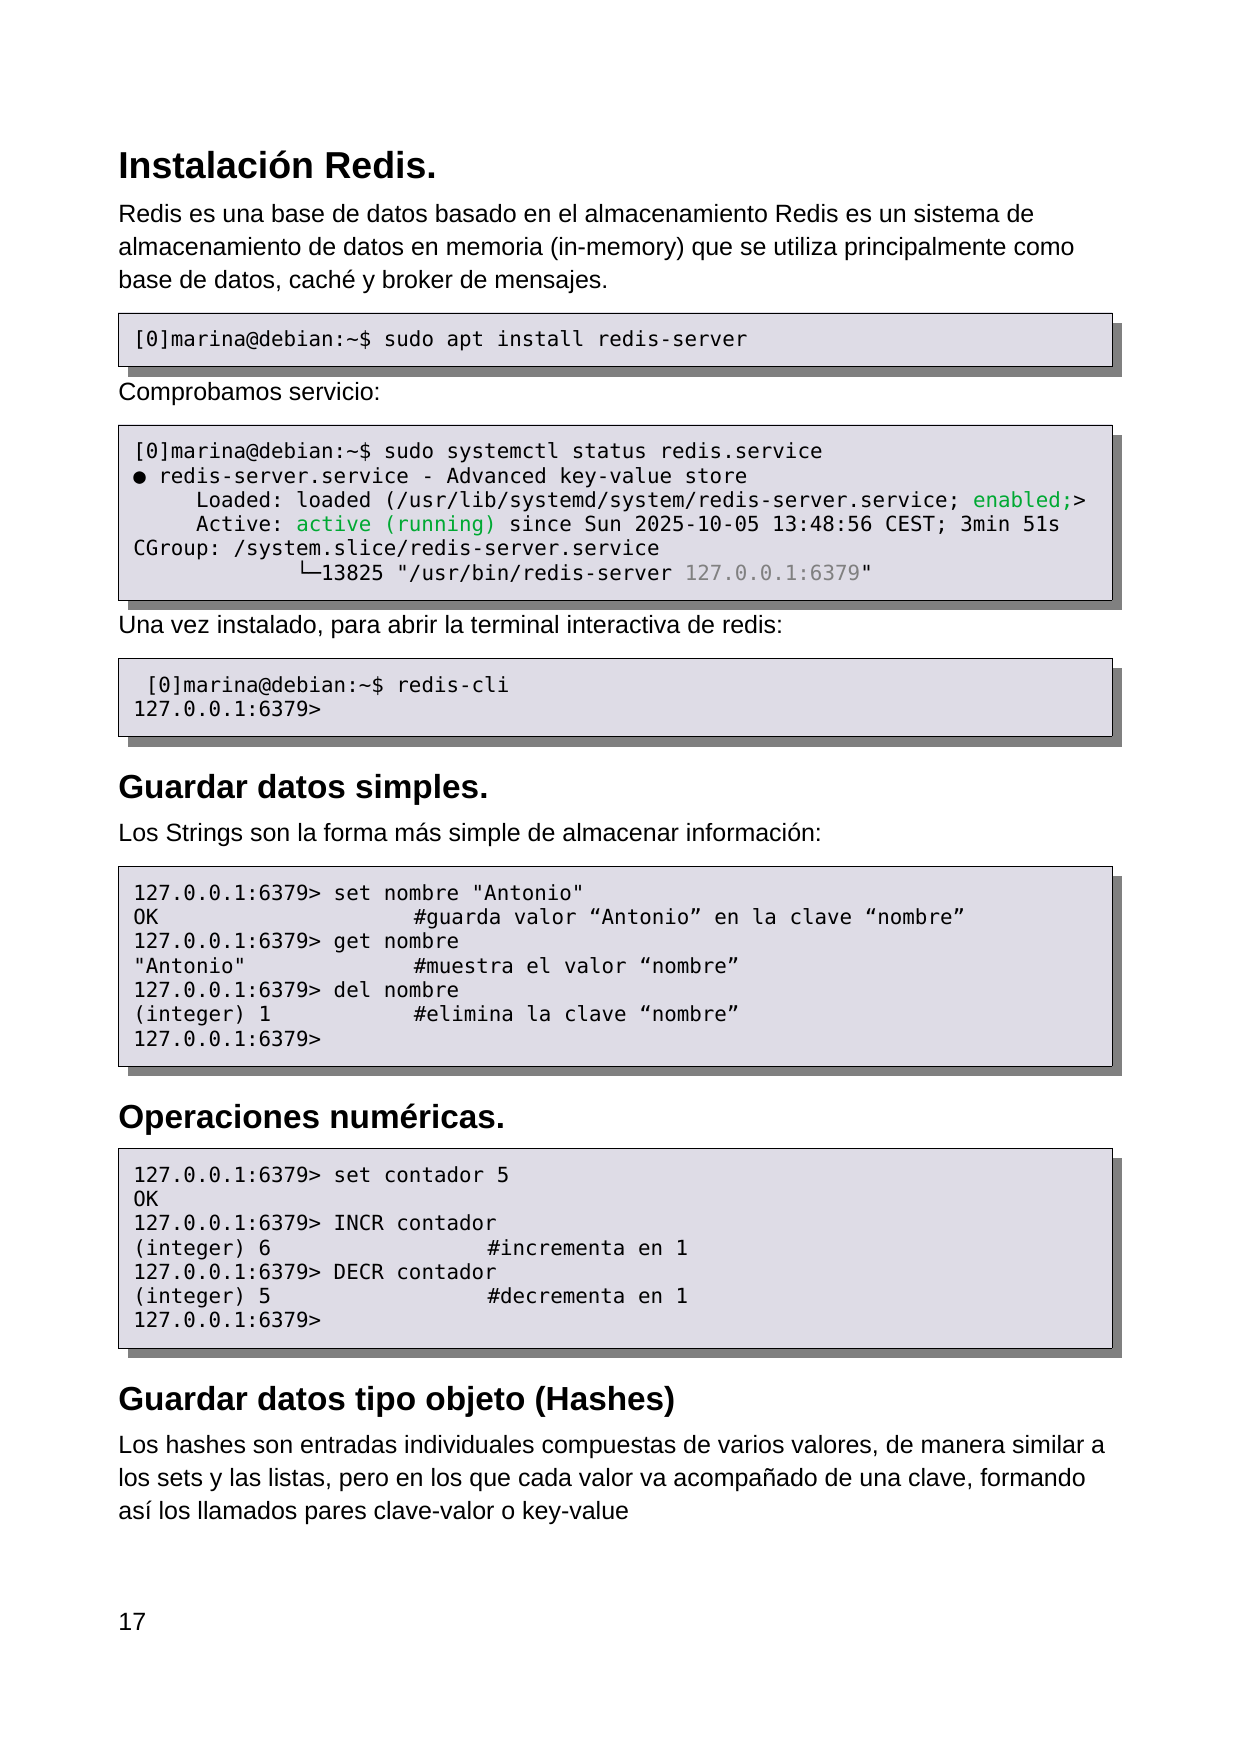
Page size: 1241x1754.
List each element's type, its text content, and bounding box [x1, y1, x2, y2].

text 127.0.0.1:6379> [119, 682, 1112, 736]
text Redis es una base de datos basado en el almacenamiento Redis es un sistema de almacenamiento de datos en memoria (in-memory) que se utiliza principalmente como base de datos, caché y broker de mensajes. [118, 199, 1122, 293]
text OK [449, 1172, 455, 1181]
text 127.0.0.1:6379> [119, 1012, 1112, 1066]
subtitle Guardar datos simples. [118, 767, 1122, 806]
text 127.0.0.1:6379> INCR contador [119, 1196, 1112, 1221]
subtitle Operaciones numéricas. [118, 1097, 1122, 1135]
text Una vez instalado, para abrir la terminal interactiva de redis: [118, 610, 1122, 639]
text 127.0.0.1:6379> get nombre [119, 914, 1112, 939]
text OK #guarda valor “Antonio” en la clave “nombre” [119, 890, 1112, 914]
text Loaded: loaded (/usr/lib/systemd/system/redis-server.service; enabled;> [119, 473, 1112, 497]
text 127.0.0.1:6379> [119, 1293, 1112, 1348]
text Comprobamos servicio: [118, 377, 1122, 406]
text OK [462, 1172, 468, 1181]
text "Antonio" #muestra el valor “nombre” [119, 939, 1112, 963]
text OK [399, 1172, 405, 1181]
text [0]marina@debian:~$ sudo apt install redis-server [119, 314, 1112, 366]
text (integer) 5 #decrementa en 1 [119, 1269, 1112, 1293]
text OK [186, 1172, 192, 1181]
text └─13825 "/usr/bin/redis-server 127.0.0.1:6379" [119, 546, 1112, 600]
text CGroup: /system.slice/redis-server.service [119, 522, 1112, 546]
subtitle Guardar datos tipo objeto (Hashes) [118, 1379, 1122, 1417]
text [0]marina@debian:~$ redis-cli [119, 659, 1112, 682]
subtitle Instalación Redis. [118, 143, 1122, 186]
text Los hashes son entradas individuales compuestas de varios valores, de manera similar a los sets y las listas, pero en los que cada valor va acompañado de una clave, formando así los llamados pares clave-valor o key-value [118, 1430, 1122, 1524]
text ● redis-server.service - Advanced key-value store [119, 449, 1112, 473]
text OK [119, 1172, 1112, 1196]
text 127.0.0.1:6379> del nombre [119, 963, 1112, 987]
text 127.0.0.1:6379> set nombre "Antonio" [119, 867, 1112, 890]
text 127.0.0.1:6379> set contador 5 [119, 1149, 1112, 1172]
text (integer) 6 #incrementa en 1 [119, 1221, 1112, 1245]
text 127.0.0.1:6379> DECR contador [119, 1245, 1112, 1269]
text OK [261, 1172, 267, 1181]
text Los Strings son la forma más simple de almacenar información: [118, 818, 1122, 847]
text Active: active (running) since Sun 2025-10-05 13:48:56 CEST; 3min 51s [119, 497, 1112, 522]
text (integer) 1 #elimina la clave “nombre” [119, 987, 1112, 1012]
text OK [211, 1172, 217, 1181]
text [0]marina@debian:~$ sudo systemctl status redis.service [119, 426, 1112, 449]
